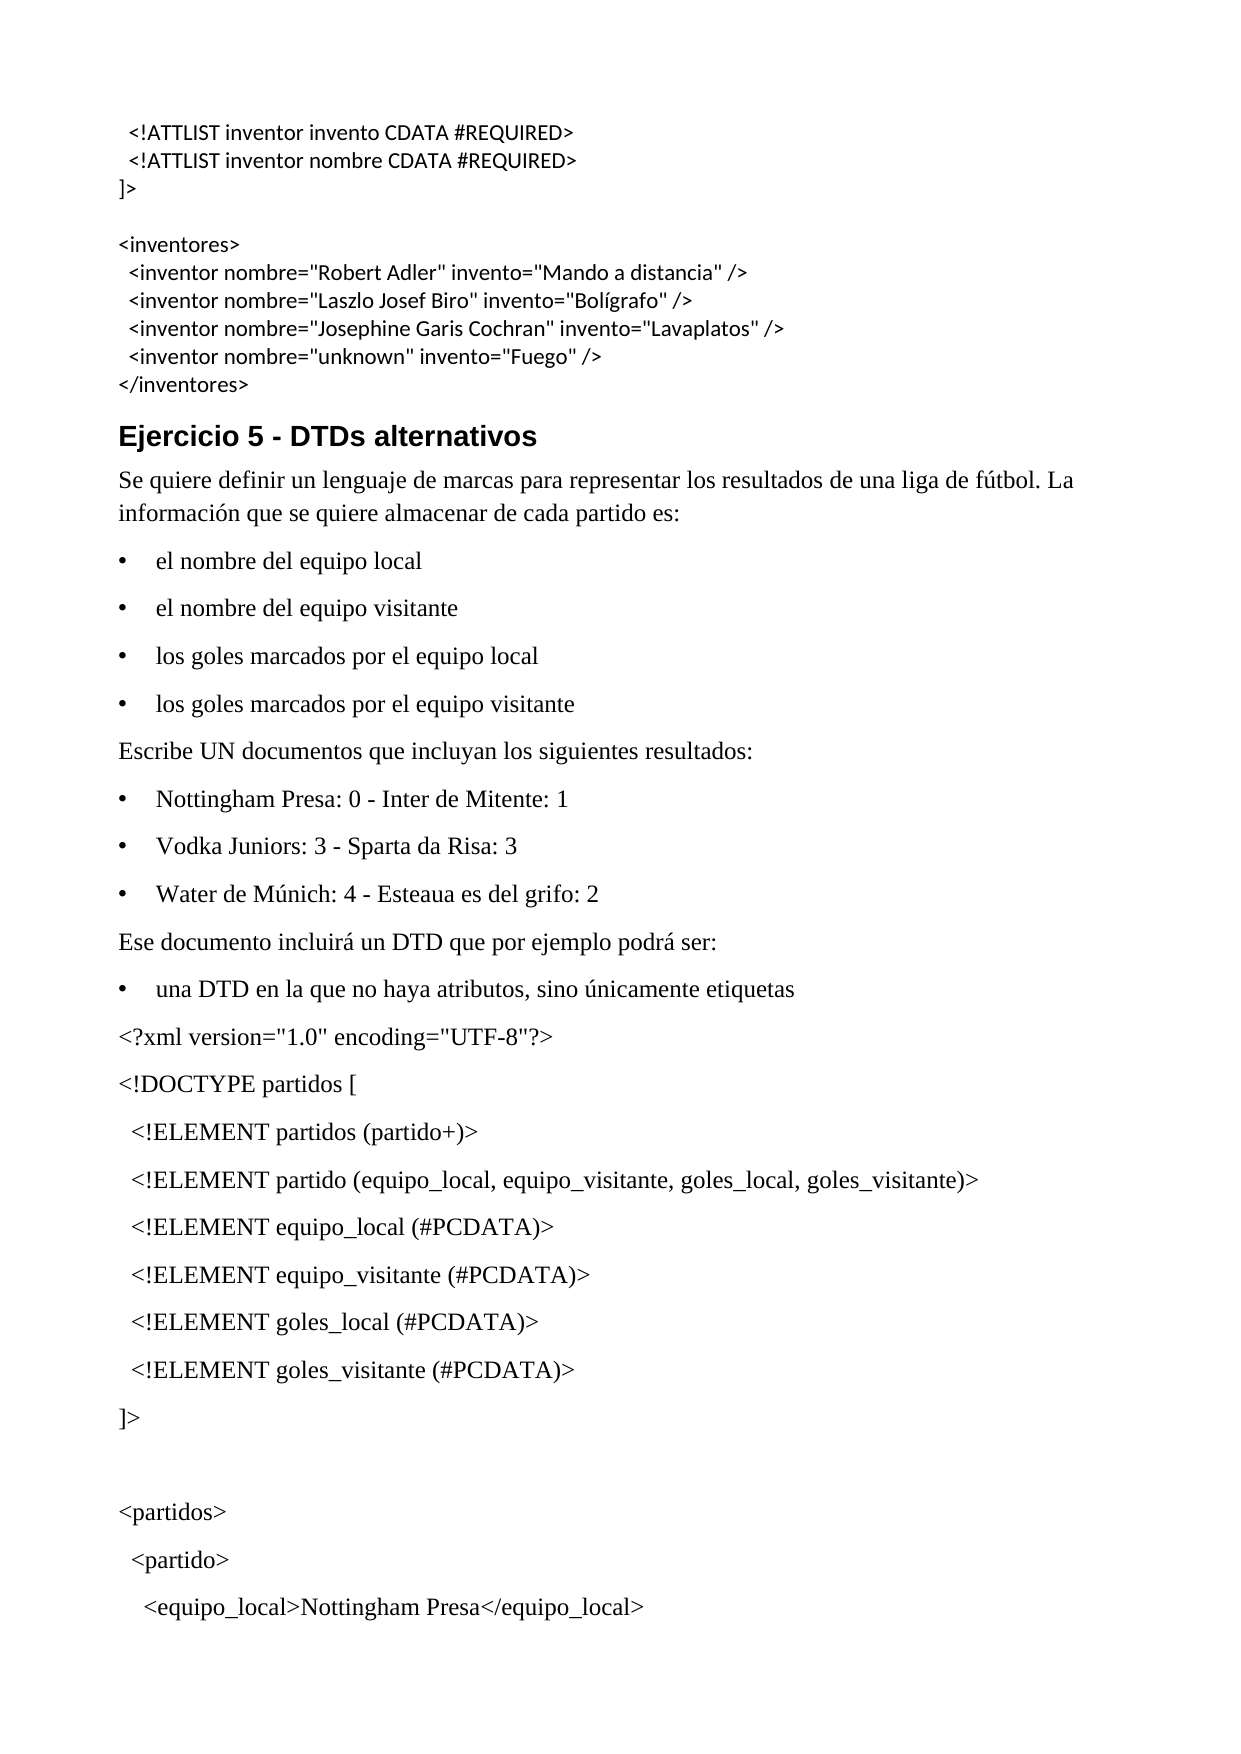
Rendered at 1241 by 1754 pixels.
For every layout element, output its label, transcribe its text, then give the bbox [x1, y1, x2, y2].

list Nottingham Presa: 0 - Inter de Mitente: 1 [81, 784, 1122, 813]
text <inventor nombre="Josephine Garis Cochran" invento="Lavaplatos" /> [118, 314, 1122, 342]
text <!ELEMENT goles_local (#PCDATA)> [118, 1307, 1122, 1336]
list los goles marcados por el equipo visitante [81, 689, 1122, 717]
text ]> [118, 1403, 1122, 1431]
text <equipo_local>Nottingham Presa</equipo_local> [118, 1592, 1122, 1621]
text Escribe UN documentos que incluyan los siguientes resultados: [118, 736, 1122, 765]
text <partidos> [118, 1497, 1122, 1526]
list una DTD en la que no haya atributos, sino únicamente etiquetas [81, 974, 1122, 1003]
text </inventores> [118, 370, 1122, 398]
text <!ELEMENT equipo_visitante (#PCDATA)> [118, 1260, 1122, 1289]
text <!ELEMENT equipo_local (#PCDATA)> [118, 1212, 1122, 1241]
text <!ELEMENT partidos (partido+)> [118, 1117, 1122, 1146]
text <inventor nombre="Laszlo Josef Biro" invento="Bolígrafo" /> [118, 286, 1122, 314]
text ]> [118, 174, 1122, 202]
text <!DOCTYPE partidos [ [118, 1069, 1122, 1098]
text <inventor nombre="Robert Adler" invento="Mando a distancia" /> [118, 258, 1122, 286]
list los goles marcados por el equipo local [81, 641, 1122, 670]
list el nombre del equipo local [81, 546, 1122, 574]
text <inventor nombre="unknown" invento="Fuego" /> [118, 342, 1122, 370]
text <!ATTLIST inventor nombre CDATA #REQUIRED> [118, 146, 1122, 174]
text <partido> [118, 1545, 1122, 1573]
text Se quiere definir un lenguaje de marcas para representar los resultados de una liga de fútbol. La información que se quiere almacenar de cada partido es: [118, 465, 1122, 527]
text <!ATTLIST inventor invento CDATA #REQUIRED> [118, 118, 1122, 146]
list Vodka Juniors: 3 - Sparta da Risa: 3 [81, 831, 1122, 860]
list el nombre del equipo visitante [81, 593, 1122, 622]
text <!ELEMENT partido (equipo_local, equipo_visitante, goles_local, goles_visitante)> [118, 1165, 1122, 1193]
text <!ELEMENT goles_visitante (#PCDATA)> [118, 1355, 1122, 1384]
list Water de Múnich: 4 - Esteaua es del grifo: 2 [81, 879, 1122, 908]
text <inventores> [118, 230, 1122, 258]
text Ese documento incluirá un DTD que por ejemplo podrá ser: [118, 927, 1122, 955]
text Ejercicio 5 - DTDs alternativos [118, 419, 1122, 453]
text <?xml version="1.0" encoding="UTF-8"?> [118, 1022, 1122, 1051]
